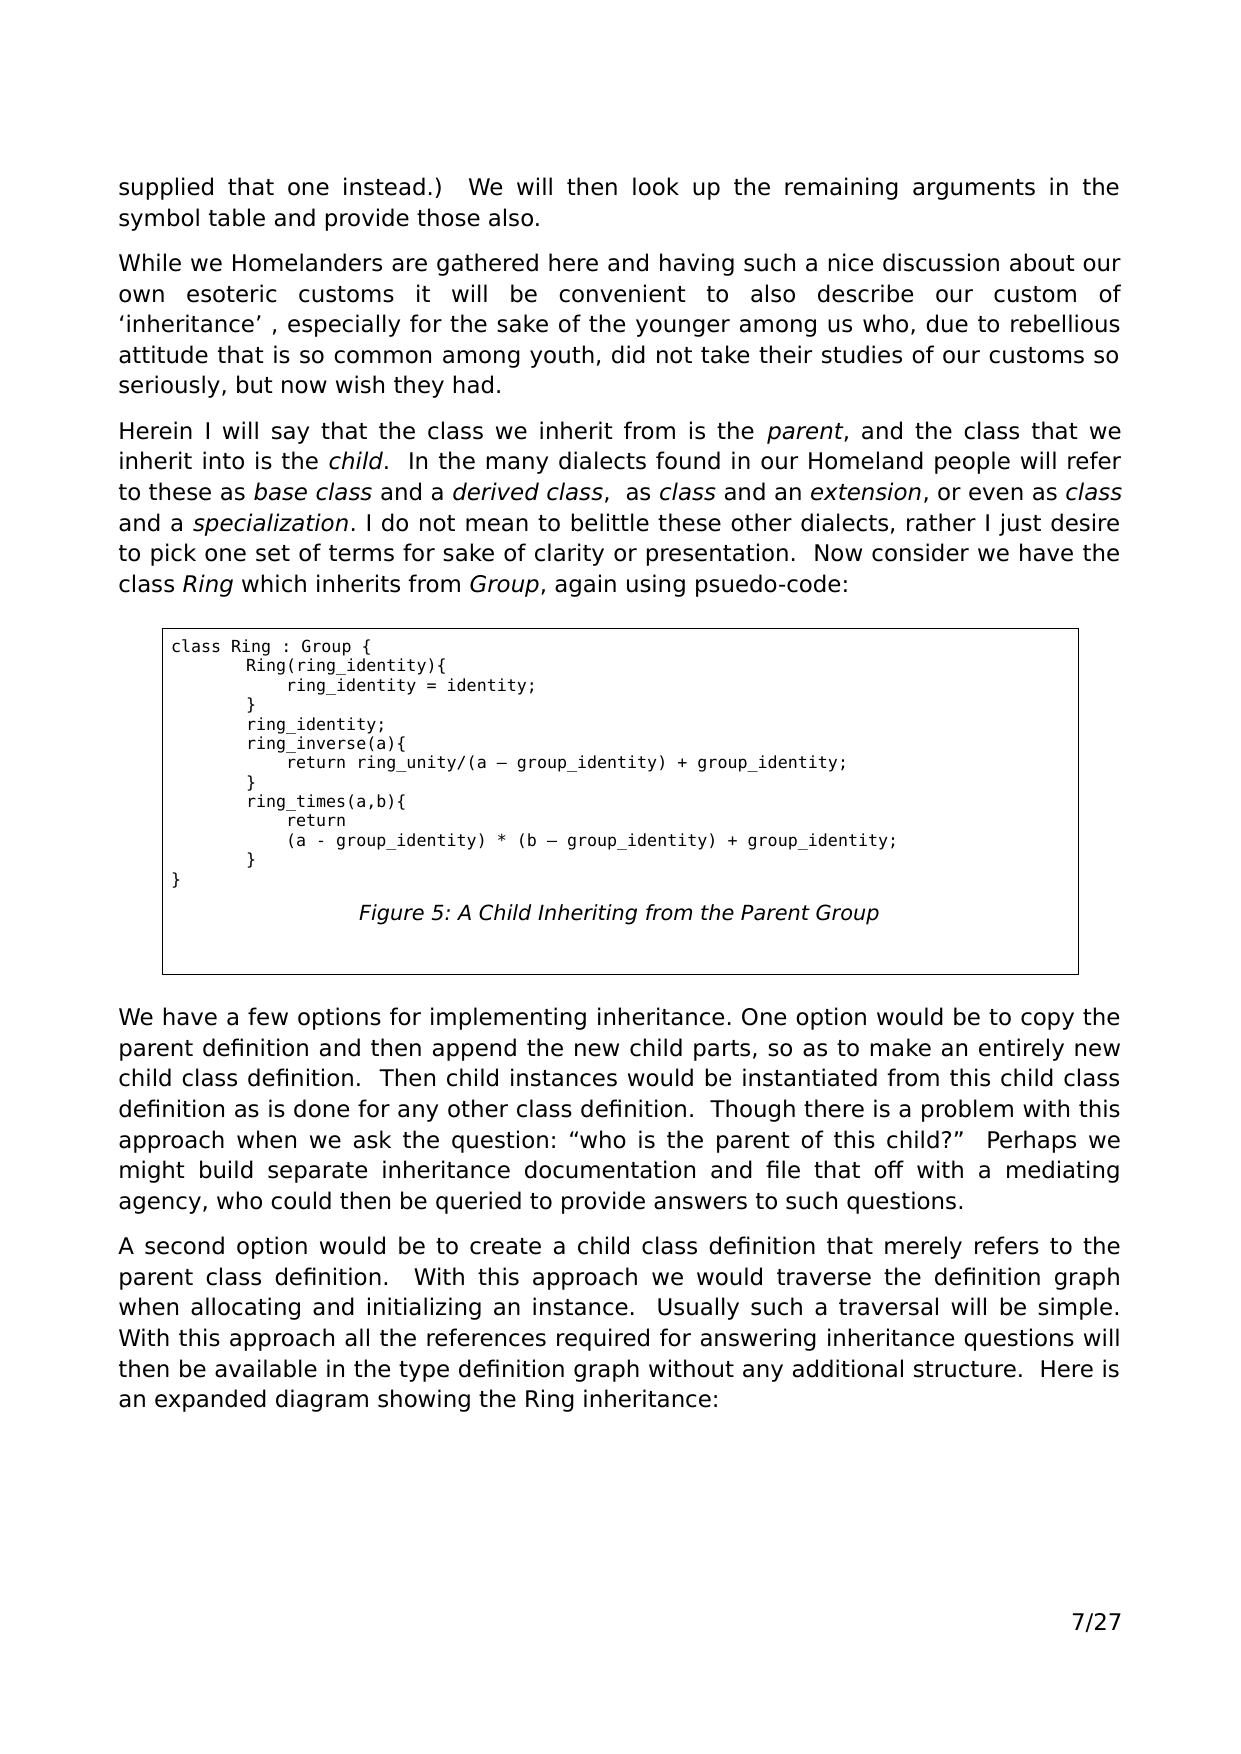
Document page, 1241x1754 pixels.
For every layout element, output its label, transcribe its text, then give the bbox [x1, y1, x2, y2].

text A second option would be to create a child class definition that merely refers to the parent class definition. With this approach we would traverse the definition graph when allocating and initializing an instance. Usually such a traversal will be simple. With this approach all the references required for answering inheritance questions will then be available in the type definition graph without any additional structure. Here is an expanded diagram showing the Ring inheritance: [118, 1233, 1122, 1413]
text return ring_unity/(a – group_identity) + group_identity; [171, 753, 1069, 773]
text ring_identity = identity; [171, 676, 1069, 695]
text (a - group_identity) * (b – group_identity) + group_identity; [171, 831, 1069, 850]
text ring_inverse(a){ [171, 734, 1069, 753]
text } [171, 850, 1069, 869]
text class Ring : Group { [171, 637, 1069, 656]
text supplied that one instead.) We will then look up the remaining arguments in the symbol table and provide those also. [118, 174, 1122, 232]
text While we Homelanders are gathered here and having such a nice discussion about our own esoteric customs it will be convenient to also describe our custom of ‘inheritance’ , especially for the sake of the younger among us who, due to rebellious attitude that is so common among youth, did not take their studies of our customs so seriously, but now wish they had. [118, 250, 1122, 399]
text We have a few options for implementing inheritance. One option would be to copy the parent definition and then append the new child parts, so as to make an entirely new child class definition. Then child instances would be instantiated from this child class definition as is done for any other class definition. Though there is a problem with this approach when we ask the question: “who is the parent of this child?” Perhaps we might build separate inheritance documentation and file that off with a mediating agency, who could then be queried to provide answers to such questions. [118, 1004, 1122, 1215]
text } [171, 773, 1069, 792]
text } [171, 869, 1069, 889]
text Figure 5: A Child Inheriting from the Parent Group [171, 901, 1069, 926]
text return [171, 811, 1069, 831]
text Herein I will say that the class we inherit from is the parent, and the class that we inherit into is the child. In the many dialects found in our Homeland people will refer to these as base class and a derived class, as class and an extension, or even as class and a specialization. I do not mean to belittle these other dialects, rather I just desire to pick one set of terms for sake of clarity or presentation. Now consider we have the class Ring which inherits from Group, again using psuedo-code: [118, 418, 1122, 598]
text Ring(ring_identity){ [171, 656, 1069, 676]
text } [171, 695, 1069, 714]
text ring_identity; [171, 714, 1069, 734]
text ring_times(a,b){ [171, 792, 1069, 811]
